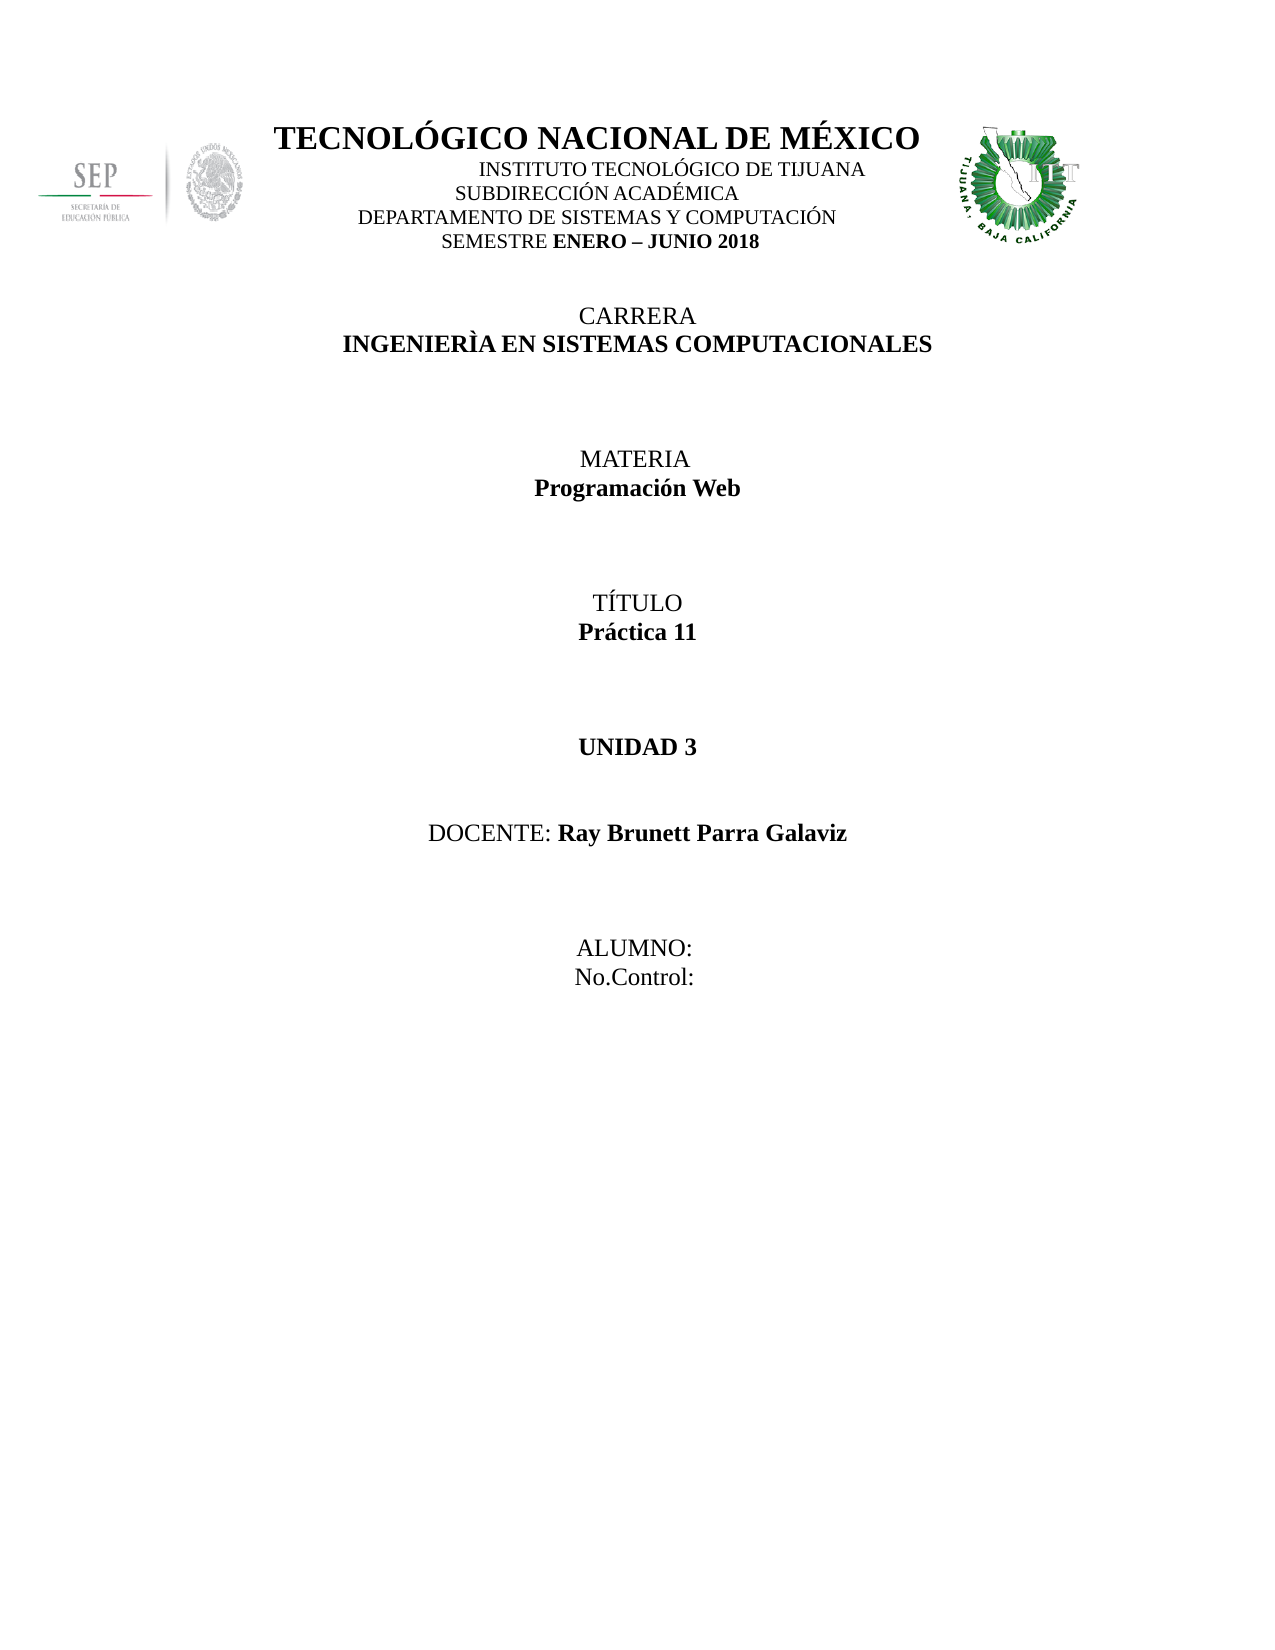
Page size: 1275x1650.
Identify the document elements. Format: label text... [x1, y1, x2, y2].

subtitle INSTITUTO TECNOLÓGICO DE TIJUANA [244, 156, 951, 181]
text [1087, 181, 1157, 204]
subtitle [1087, 204, 1157, 229]
text ALUMNO: [118, 933, 1157, 962]
subtitle SEMESTRE ENERO – JUNIO 2018 [268, 229, 1157, 253]
text Programación Web [118, 473, 1157, 502]
text TÍTULO [118, 588, 1157, 617]
text Práctica 11 [118, 617, 1157, 646]
picture [36, 140, 244, 230]
text No.Control: [118, 962, 1157, 991]
subtitle DEPARTAMENTO DE SISTEMAS Y COMPUTACIÓN [244, 204, 951, 229]
subtitle MATERIA [118, 444, 1157, 473]
text DOCENTE: Ray Brunett Parra Galaviz [118, 818, 1157, 847]
subtitle [1087, 156, 1157, 181]
picture [951, 118, 1087, 252]
text INGENIERÌA EN SISTEMAS COMPUTACIONALES [118, 329, 1157, 358]
text [1087, 118, 1157, 156]
subtitle CARRERA [118, 301, 1157, 329]
text UNIDAD 3 [118, 732, 1157, 761]
text TECNOLÓGICO NACIONAL DE MÉXICO [118, 118, 951, 156]
text SUBDIRECCIÓN ACADÉMICA [244, 181, 951, 204]
